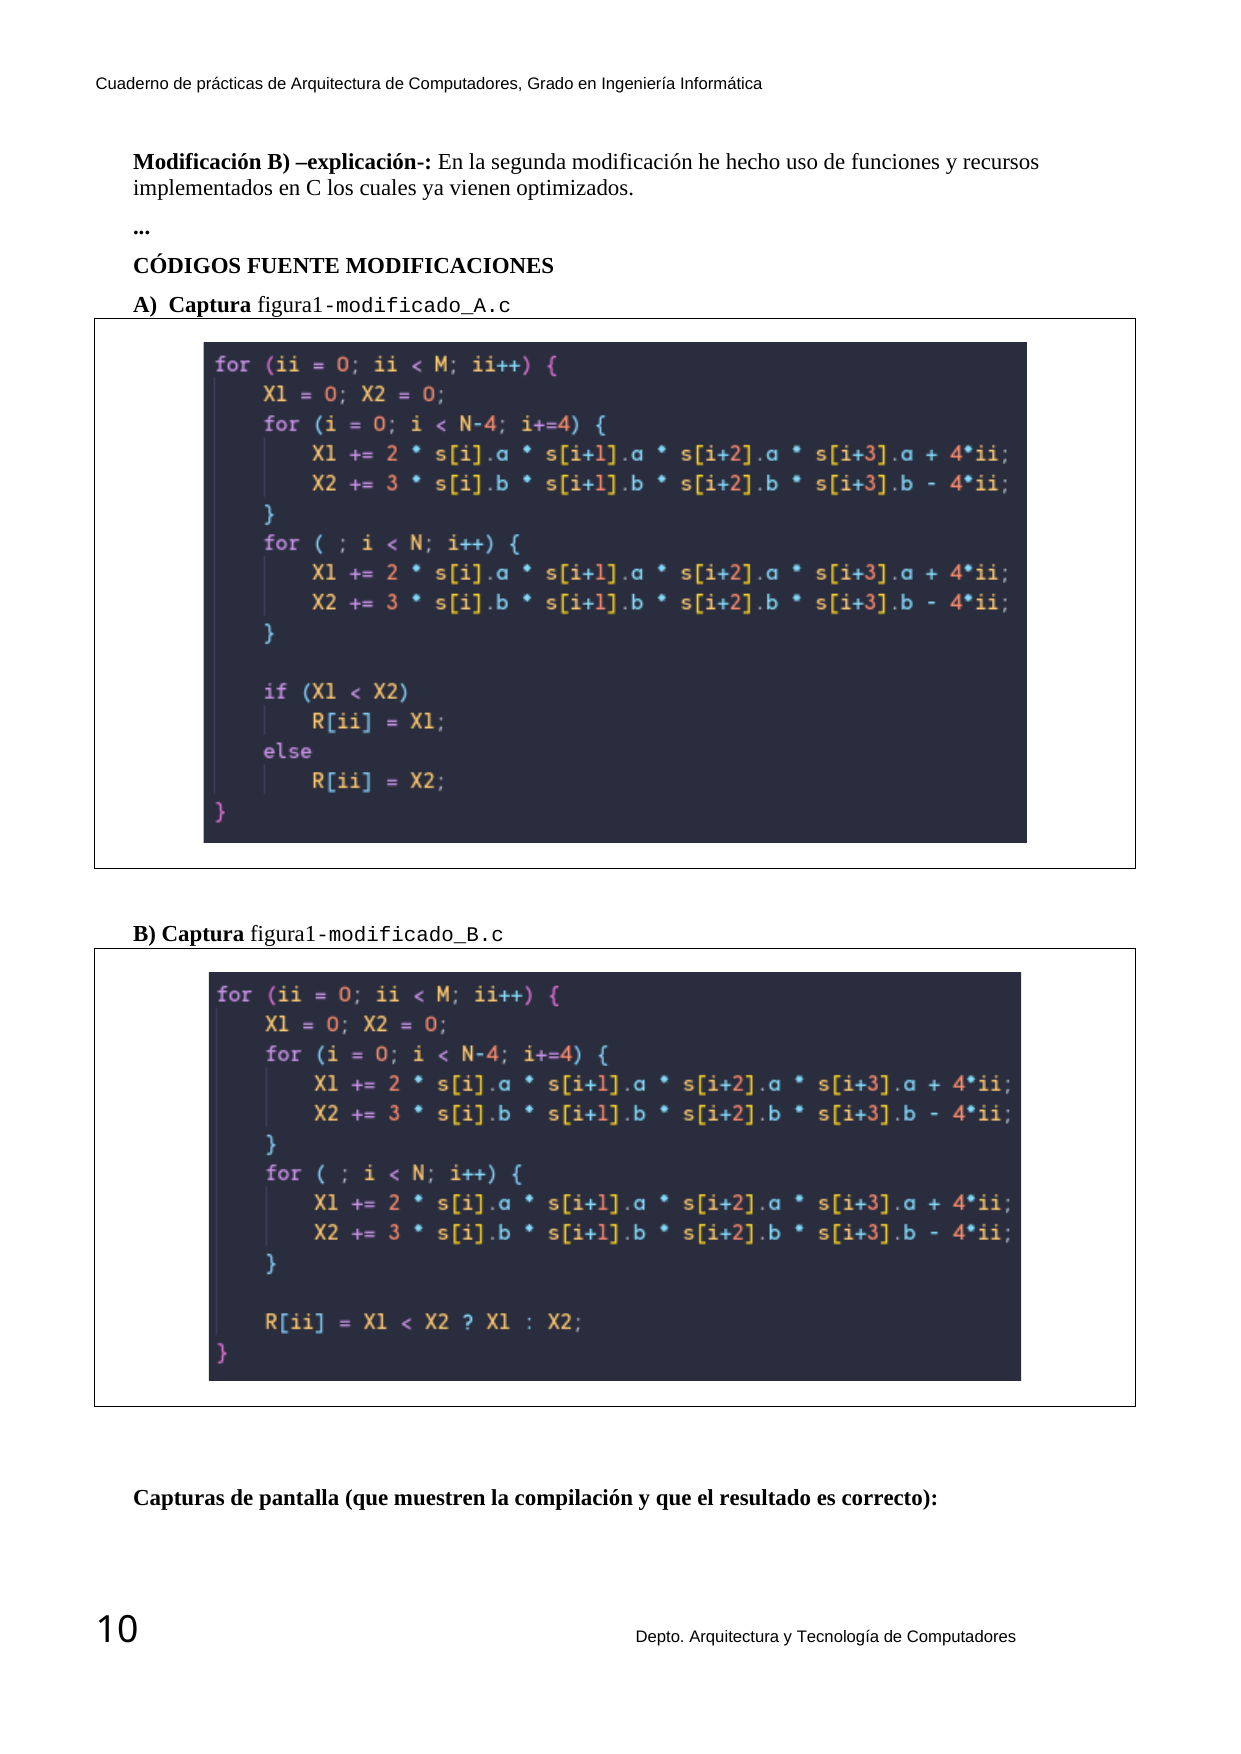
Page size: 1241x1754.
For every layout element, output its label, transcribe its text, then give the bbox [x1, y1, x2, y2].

table_header [95, 319, 1135, 868]
picture [208, 972, 1022, 1381]
table_header [95, 949, 1135, 1406]
list Capturas de pantalla (que muestren la compilación y que el resultado es correcto): [133, 1484, 1137, 1511]
list Modificación B) –explicación-: En la segunda modificación he hecho uso de funciones y recursos implementados en C los cuales ya vienen optimizados. [133, 148, 1137, 200]
list CÓDIGOS FUENTE MODIFICACIONES [133, 252, 1137, 278]
list B) Captura figura1-modificado_B.c [133, 920, 1137, 948]
list A) Captura figura1-modificado_A.c [133, 291, 1137, 318]
list ... [133, 213, 1137, 239]
picture [203, 342, 1027, 843]
